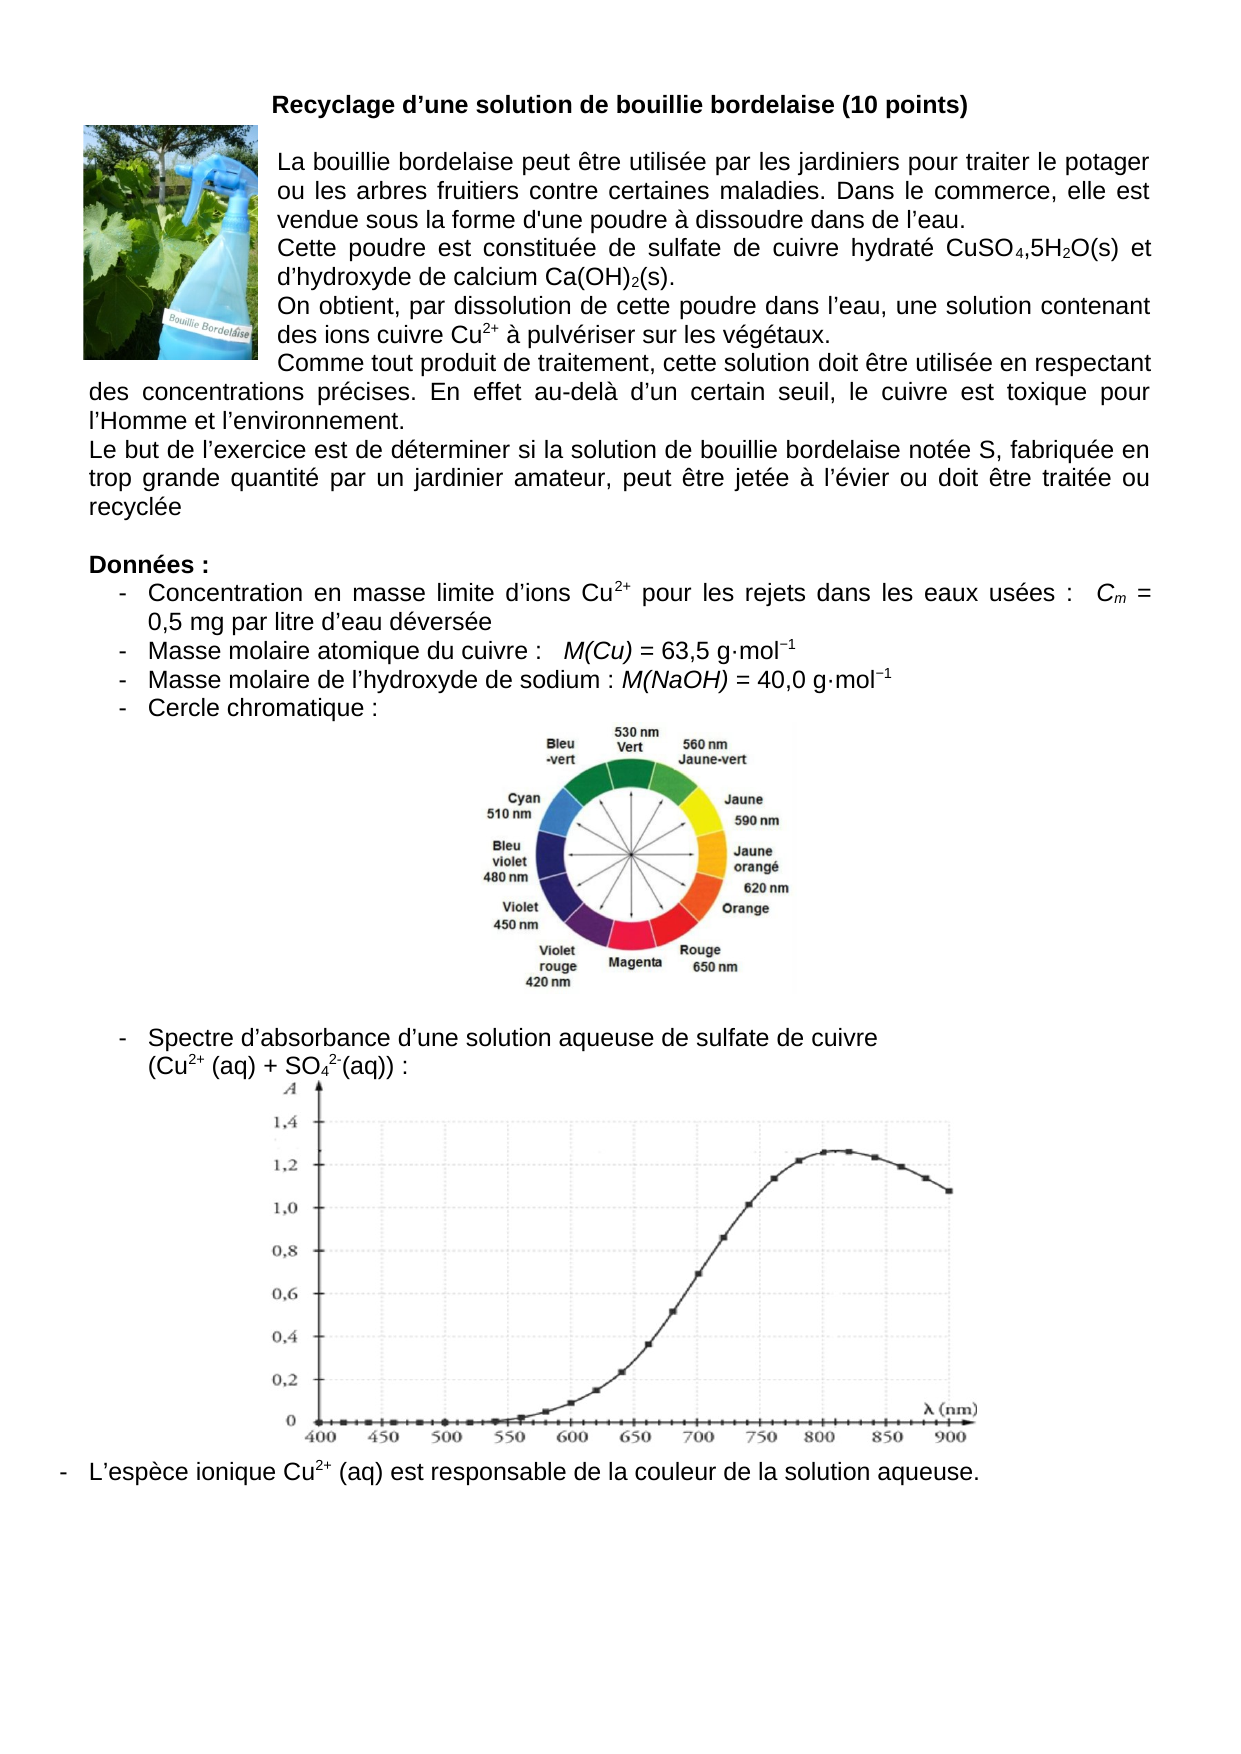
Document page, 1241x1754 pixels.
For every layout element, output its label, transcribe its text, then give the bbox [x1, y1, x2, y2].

list L’espèce ionique Cu2+ (aq) est responsable de la couleur de la solution aqueuse. [59, 1457, 1152, 1486]
text Cette poudre est constituée de sulfate de cuivre hydraté CuSO4,5H2O(s) et d’hydroxyde de calcium Ca(OH)2(s). [258, 233, 1152, 291]
picture [263, 1080, 977, 1457]
text On obtient, par dissolution de cette poudre dans l’eau, une solution contenant des ions cuivre Cu2+ à pulvériser sur les végétaux. [258, 291, 1152, 348]
text Le but de l’exercice est de déterminer si la solution de bouillie bordelaise notée S, fabriquée en trop grande quantité par un jardinier amateur, peut être jetée à l’évier ou doit être traitée ou recyclée [89, 434, 1152, 521]
text Données : [89, 549, 1152, 578]
text Comme tout produit de traitement, cette solution doit être utilisée en respectant des concentrations précises. En effet au-delà d’un certain seuil, le cuivre est toxique pour l’Homme et l’environnement. [89, 348, 1152, 434]
list Spectre d’absorbance d’une solution aqueuse de sulfate de cuivre (Cu2+ (aq) + SO42-(aq)) : [118, 1022, 1152, 1080]
picture [480, 722, 798, 994]
picture [83, 125, 258, 360]
list Masse molaire atomique du cuivre : M(Cu) = 63,5 g·mol−1 [118, 636, 1152, 664]
text Recyclage d’une solution de bouillie bordelaise (10 points) [89, 89, 1152, 118]
list Cercle chromatique : [118, 693, 1152, 722]
text La bouillie bordelaise peut être utilisée par les jardiniers pour traiter le potager ou les arbres fruitiers contre certaines maladies. Dans le commerce, elle est vendue sous la forme d'une poudre à dissoudre dans de l’eau. [258, 147, 1152, 233]
list Concentration en masse limite d’ions Cu2+ pour les rejets dans les eaux usées : Cm = 0,5 mg par litre d’eau déversée [118, 578, 1152, 636]
list Masse molaire de l’hydroxyde de sodium : M(NaOH) = 40,0 g·mol−1 [118, 664, 1152, 693]
